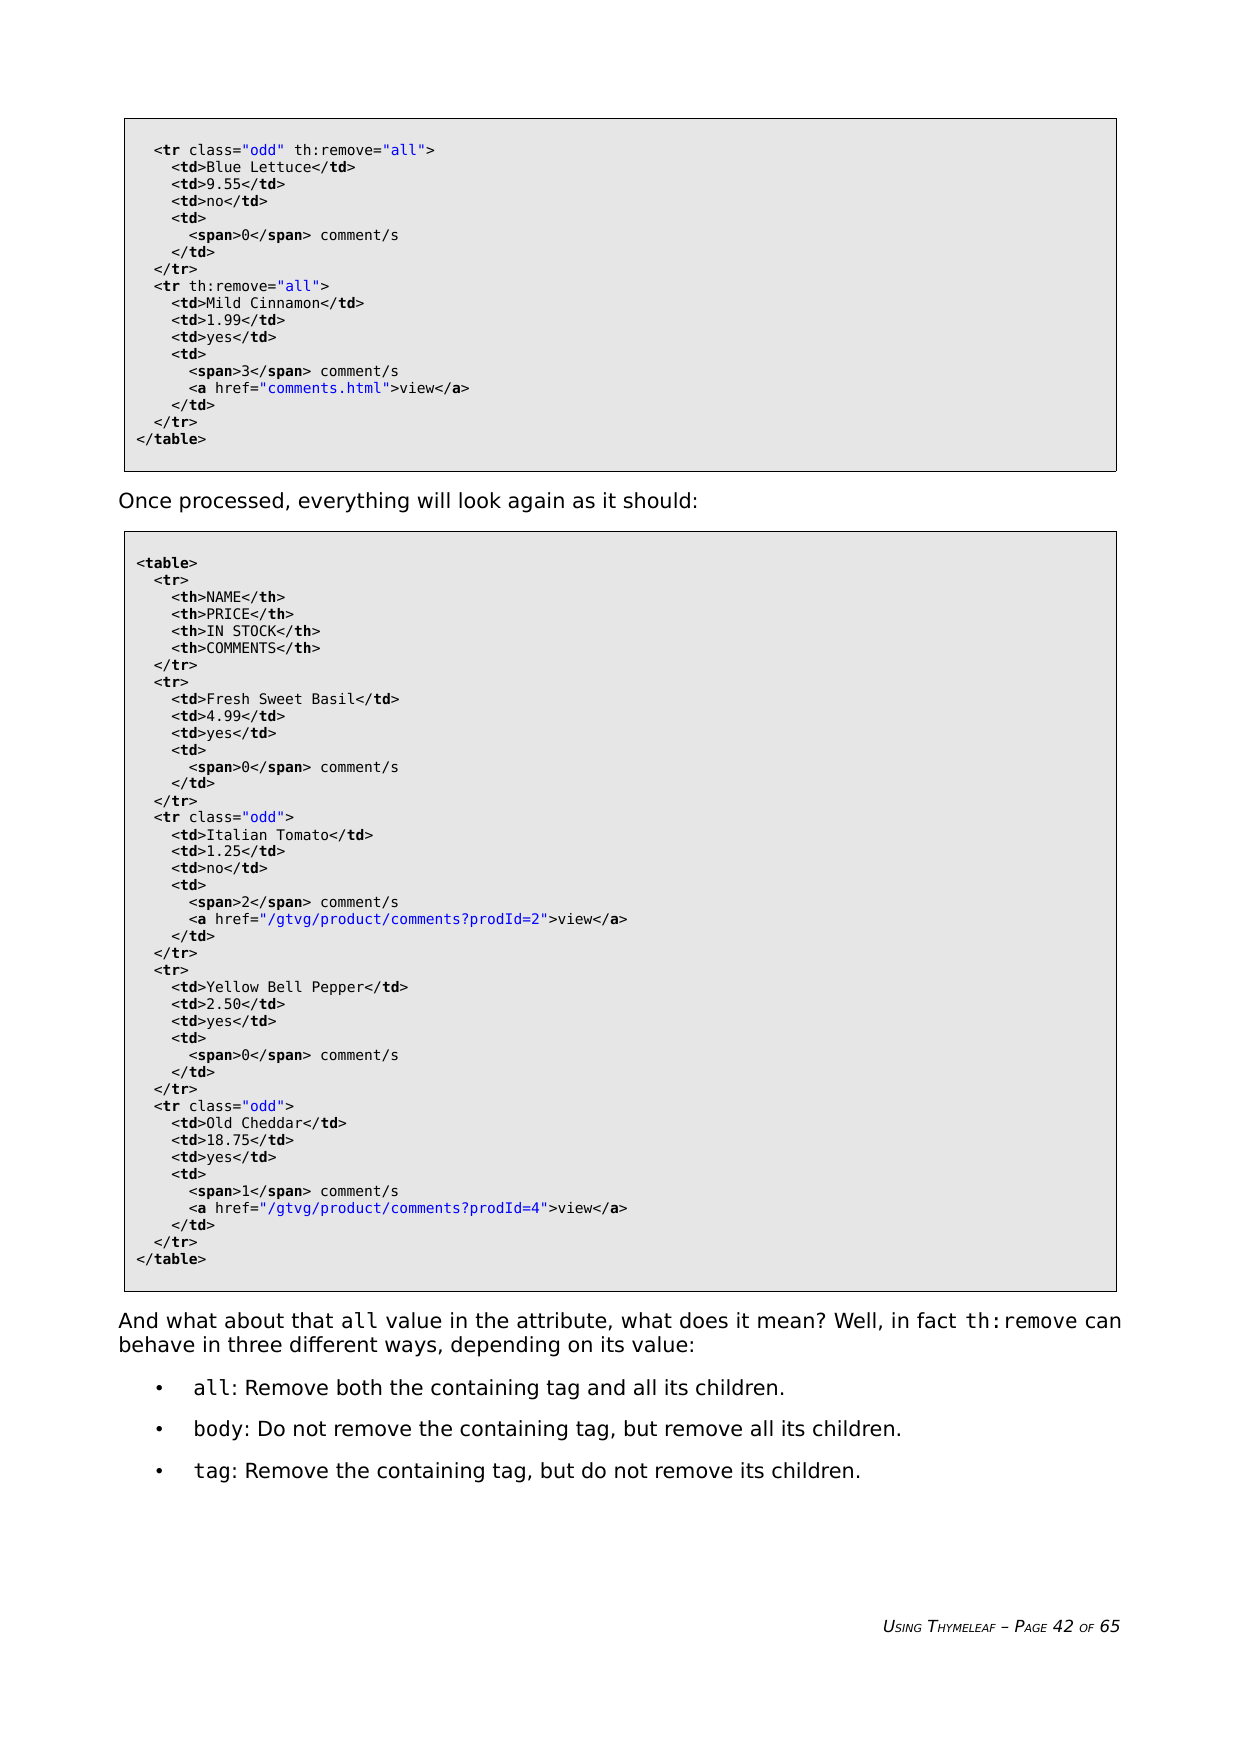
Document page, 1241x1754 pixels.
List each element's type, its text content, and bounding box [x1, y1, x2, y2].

list all: Remove both the containing tag and all its children. [156, 1376, 1122, 1400]
text Once processed, everything will look again as it should: [118, 489, 1122, 513]
list tag: Remove the containing tag, but do not remove its children. [156, 1459, 1122, 1484]
list body: Do not remove the containing tag, but remove all its children. [156, 1417, 1122, 1442]
text <tr class="odd" th:remove="all"> <td>Blue Lettuce</td> <td>9.55</td> <td>no</td> <td> <span>0</span> comment/s </td> </tr> <tr th:remove="all"> <td>Mild Cinnamon</td> <td>1.99</td> <td>yes</td> <td> <span>3</span> comment/s <a href="comments.html">view</a> </td> </tr> </table> [125, 119, 1116, 471]
text And what about that all value in the attribute, what does it mean? Well, in fact th:remove can behave in three different ways, depending on its value: [118, 1309, 1122, 1358]
text <table> <tr> <th>NAME</th> <th>PRICE</th> <th>IN STOCK</th> <th>COMMENTS</th> </tr> <tr> <td>Fresh Sweet Basil</td> <td>4.99</td> <td>yes</td> <td> <span>0</span> comment/s </td> </tr> <tr class="odd"> <td>Italian Tomato</td> <td>1.25</td> <td>no</td> <td> <span>2</span> comment/s <a href="/gtvg/product/comments?prodId=2">view</a> </td> </tr> <tr> <td>Yellow Bell Pepper</td> <td>2.50</td> <td>yes</td> <td> <span>0</span> comment/s </td> </tr> <tr class="odd"> <td>Old Cheddar</td> <td>18.75</td> <td>yes</td> <td> <span>1</span> comment/s <a href="/gtvg/product/comments?prodId=4">view</a> </td> </tr> </table> [125, 532, 1116, 1291]
